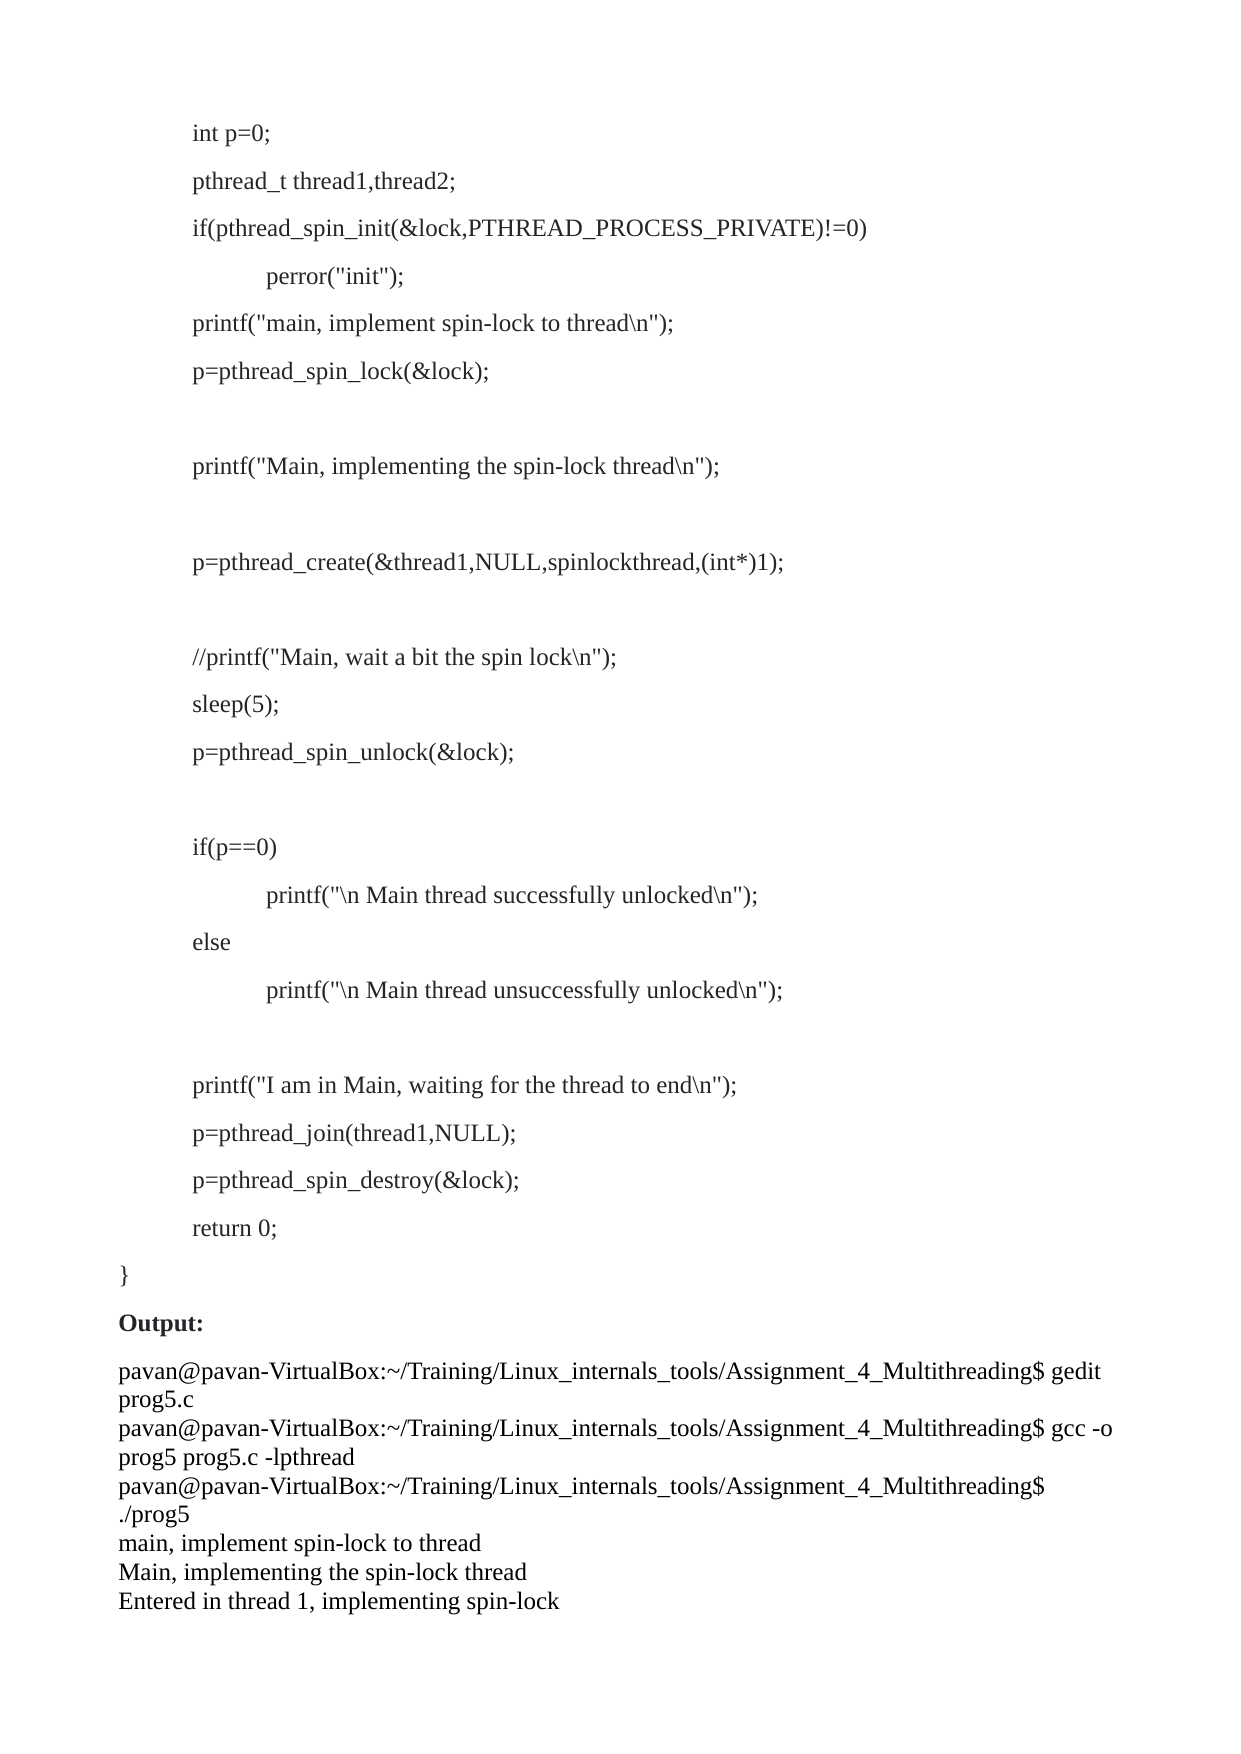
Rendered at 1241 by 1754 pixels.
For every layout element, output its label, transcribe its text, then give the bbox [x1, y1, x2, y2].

text p=pthread_create(&thread1,NULL,spinlockthread,(int*)1); [118, 547, 1122, 575]
text return 0; [118, 1213, 1122, 1242]
text perror("init"); [118, 261, 1122, 290]
text printf("\n Main thread successfully unlocked\n"); [118, 880, 1122, 908]
text Main, implementing the spin-lock thread [118, 1557, 1122, 1586]
text pavan@pavan-VirtualBox:~/Training/Linux_internals_tools/Assignment_4_Multithreading$ gcc -o prog5 prog5.c -lpthread [118, 1413, 1122, 1471]
text pthread_t thread1,thread2; [118, 166, 1122, 194]
text p=pthread_spin_lock(&lock); [118, 356, 1122, 385]
text p=pthread_spin_destroy(&lock); [118, 1165, 1122, 1194]
text else [118, 927, 1122, 956]
text Output: [118, 1308, 1122, 1337]
text sleep(5); [118, 689, 1122, 718]
text main, implement spin-lock to thread [118, 1528, 1122, 1557]
text printf("main, implement spin-lock to thread\n"); [118, 308, 1122, 337]
text printf("Main, implementing the spin-lock thread\n"); [118, 451, 1122, 480]
text printf("\n Main thread unsuccessfully unlocked\n"); [118, 975, 1122, 1004]
text printf("I am in Main, waiting for the thread to end\n"); [118, 1070, 1122, 1099]
text int p=0; [118, 118, 1122, 147]
text } [118, 1261, 1122, 1289]
text //printf("Main, wait a bit the spin lock\n"); [118, 642, 1122, 671]
text p=pthread_join(thread1,NULL); [118, 1118, 1122, 1147]
text if(p==0) [118, 832, 1122, 861]
text Entered in thread 1, implementing spin-lock [118, 1586, 1122, 1614]
text if(pthread_spin_init(&lock,PTHREAD_PROCESS_PRIVATE)!=0) [118, 213, 1122, 242]
text p=pthread_spin_unlock(&lock); [118, 737, 1122, 766]
text pavan@pavan-VirtualBox:~/Training/Linux_internals_tools/Assignment_4_Multithreading$ ./prog5 [118, 1471, 1122, 1528]
text pavan@pavan-VirtualBox:~/Training/Linux_internals_tools/Assignment_4_Multithreading$ gedit prog5.c [118, 1356, 1122, 1413]
